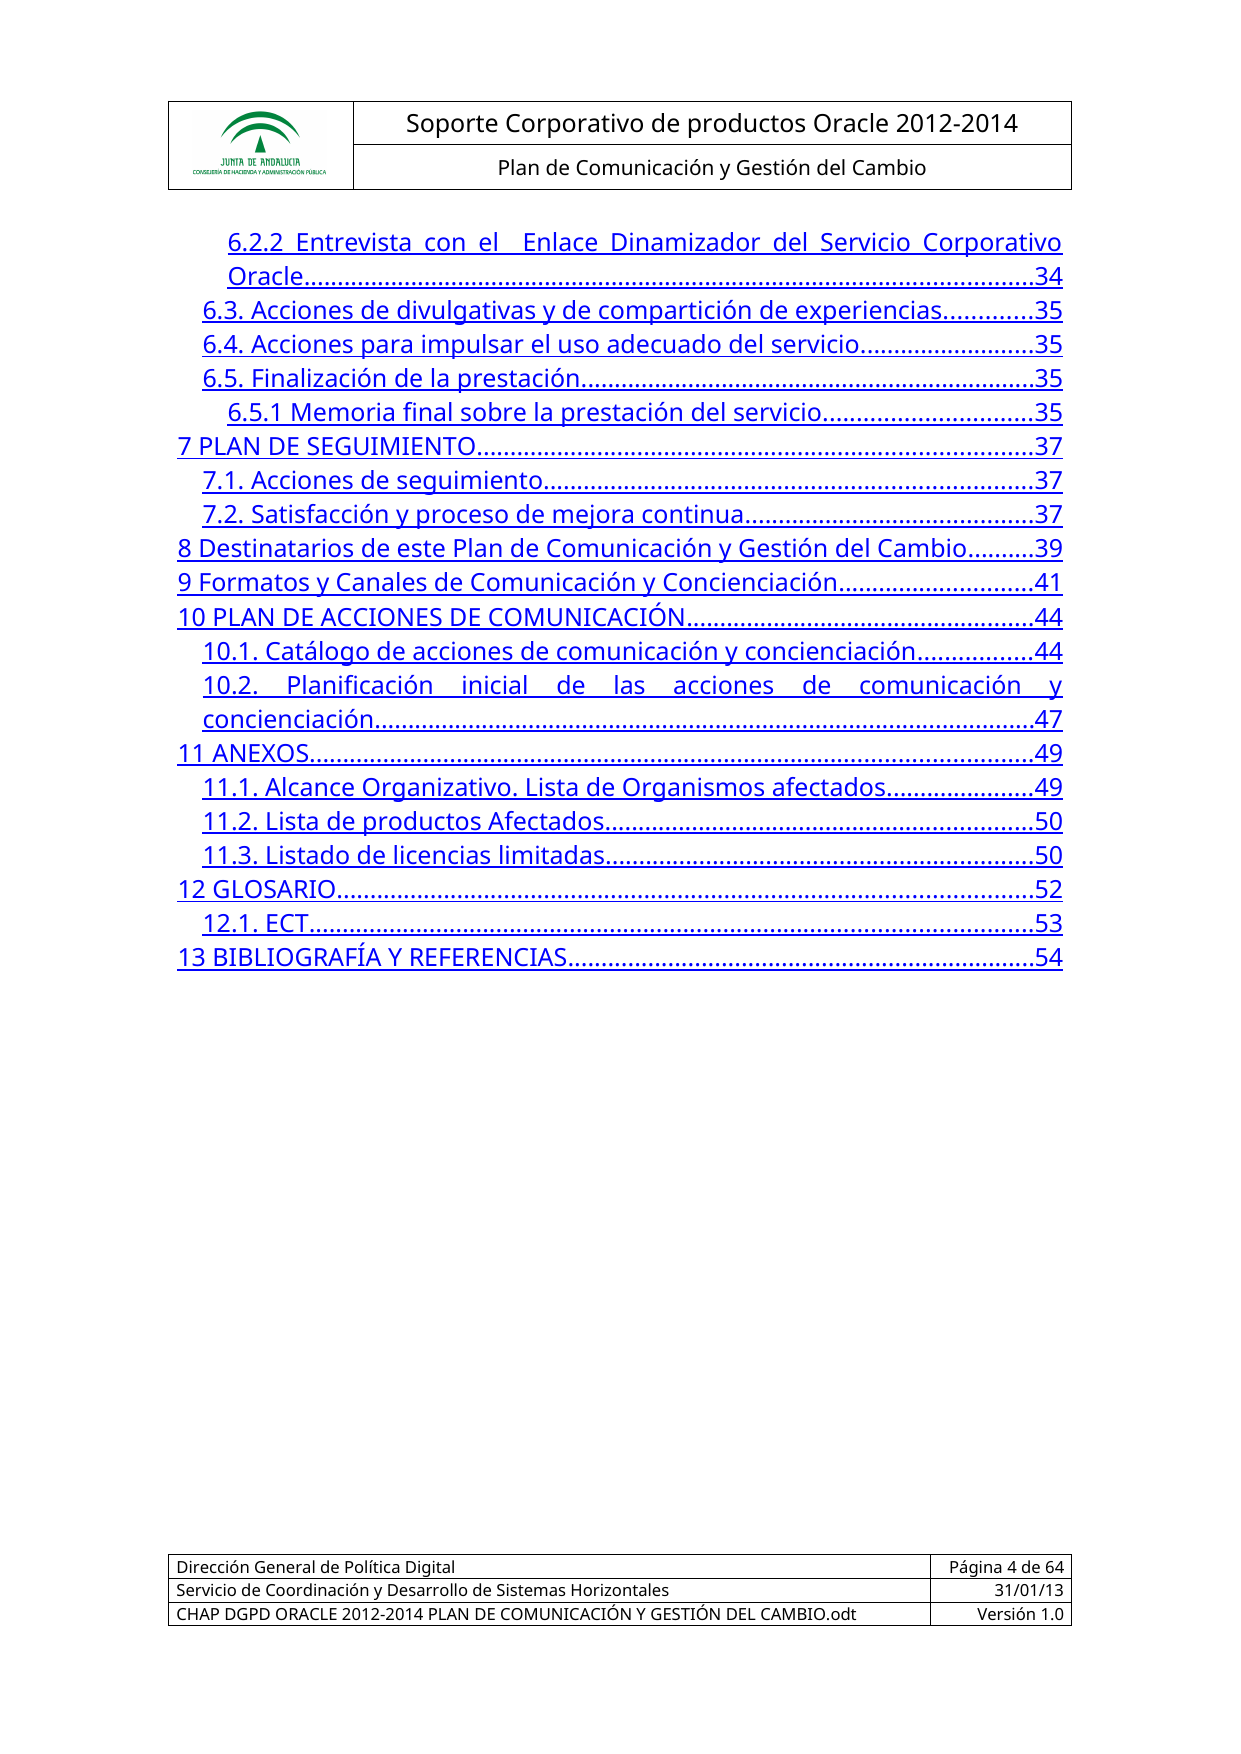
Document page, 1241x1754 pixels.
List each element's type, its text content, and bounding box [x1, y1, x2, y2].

text 7 PLAN DE SEGUIMIENTO. 37 [177, 429, 1063, 458]
text 6.4. Acciones para impulsar el uso adecuado del servicio. 35 [202, 327, 1063, 356]
text 6.3. Acciones de divulgativas y de compartición de experiencias. 35 [202, 293, 1063, 321]
text 11.3. Listado de licencias limitadas 50 [202, 838, 1063, 866]
text 6.2.2 Entrevista con el Enlace Dinamizador del Servicio Corporativo Oracle 34 [227, 254, 1063, 287]
text 10.1. Catálogo de acciones de comunicación y concienciación 44 [202, 633, 1063, 662]
text 9 Formatos y Canales de Comunicación y Concienciación 41 [177, 565, 1063, 594]
text [202, 936, 1063, 940]
text 11.1. Alcance Organizativo. Lista de Organismos afectados. 49 [202, 769, 1063, 798]
text [177, 459, 1063, 463]
text [177, 902, 1063, 906]
text 10.2. Planificación inicial de las acciones de comunicación y concienciación 47 [202, 667, 1063, 696]
text 10.2. Planificación inicial de las acciones de comunicación y concienciación 47 [202, 697, 1063, 730]
text 6.5. Finalización de la prestación. 35 [202, 361, 1063, 389]
text 7.2. Satisfacción y proceso de mejora continua. 37 [202, 497, 1063, 526]
text 10 PLAN DE ACCIONES DE COMUNICACIÓN 44 [177, 599, 1063, 628]
text [202, 323, 1063, 327]
text 12 GLOSARIO 52 [177, 872, 1063, 901]
text [202, 868, 1063, 872]
text 6.2.2 Entrevista con el Enlace Dinamizador del Servicio Corporativo Oracle 34 [227, 224, 1063, 253]
text 7.1. Acciones de seguimiento. 37 [202, 463, 1063, 492]
text [202, 357, 1063, 361]
text 8 Destinatarios de este Plan de Comunicación y Gestión del Cambio 39 [177, 531, 1063, 560]
text 11.2. Lista de productos Afectados 50 [202, 803, 1063, 832]
text 6.2.2 Entrevista con el Enlace Dinamizador del Servicio Corporativo Oracle 34 [227, 289, 1063, 293]
text [202, 834, 1063, 838]
text 11 ANEXOS 49 [177, 735, 1063, 764]
text 12.1. ECT 53 [202, 906, 1063, 934]
picture [192, 110, 327, 175]
text 13 BIBLIOGRAFÍA Y REFERENCIAS 54 [177, 940, 1063, 969]
text 6.5.1 Memoria final sobre la prestación del servicio. 35 [227, 395, 1063, 424]
text [202, 391, 1063, 395]
